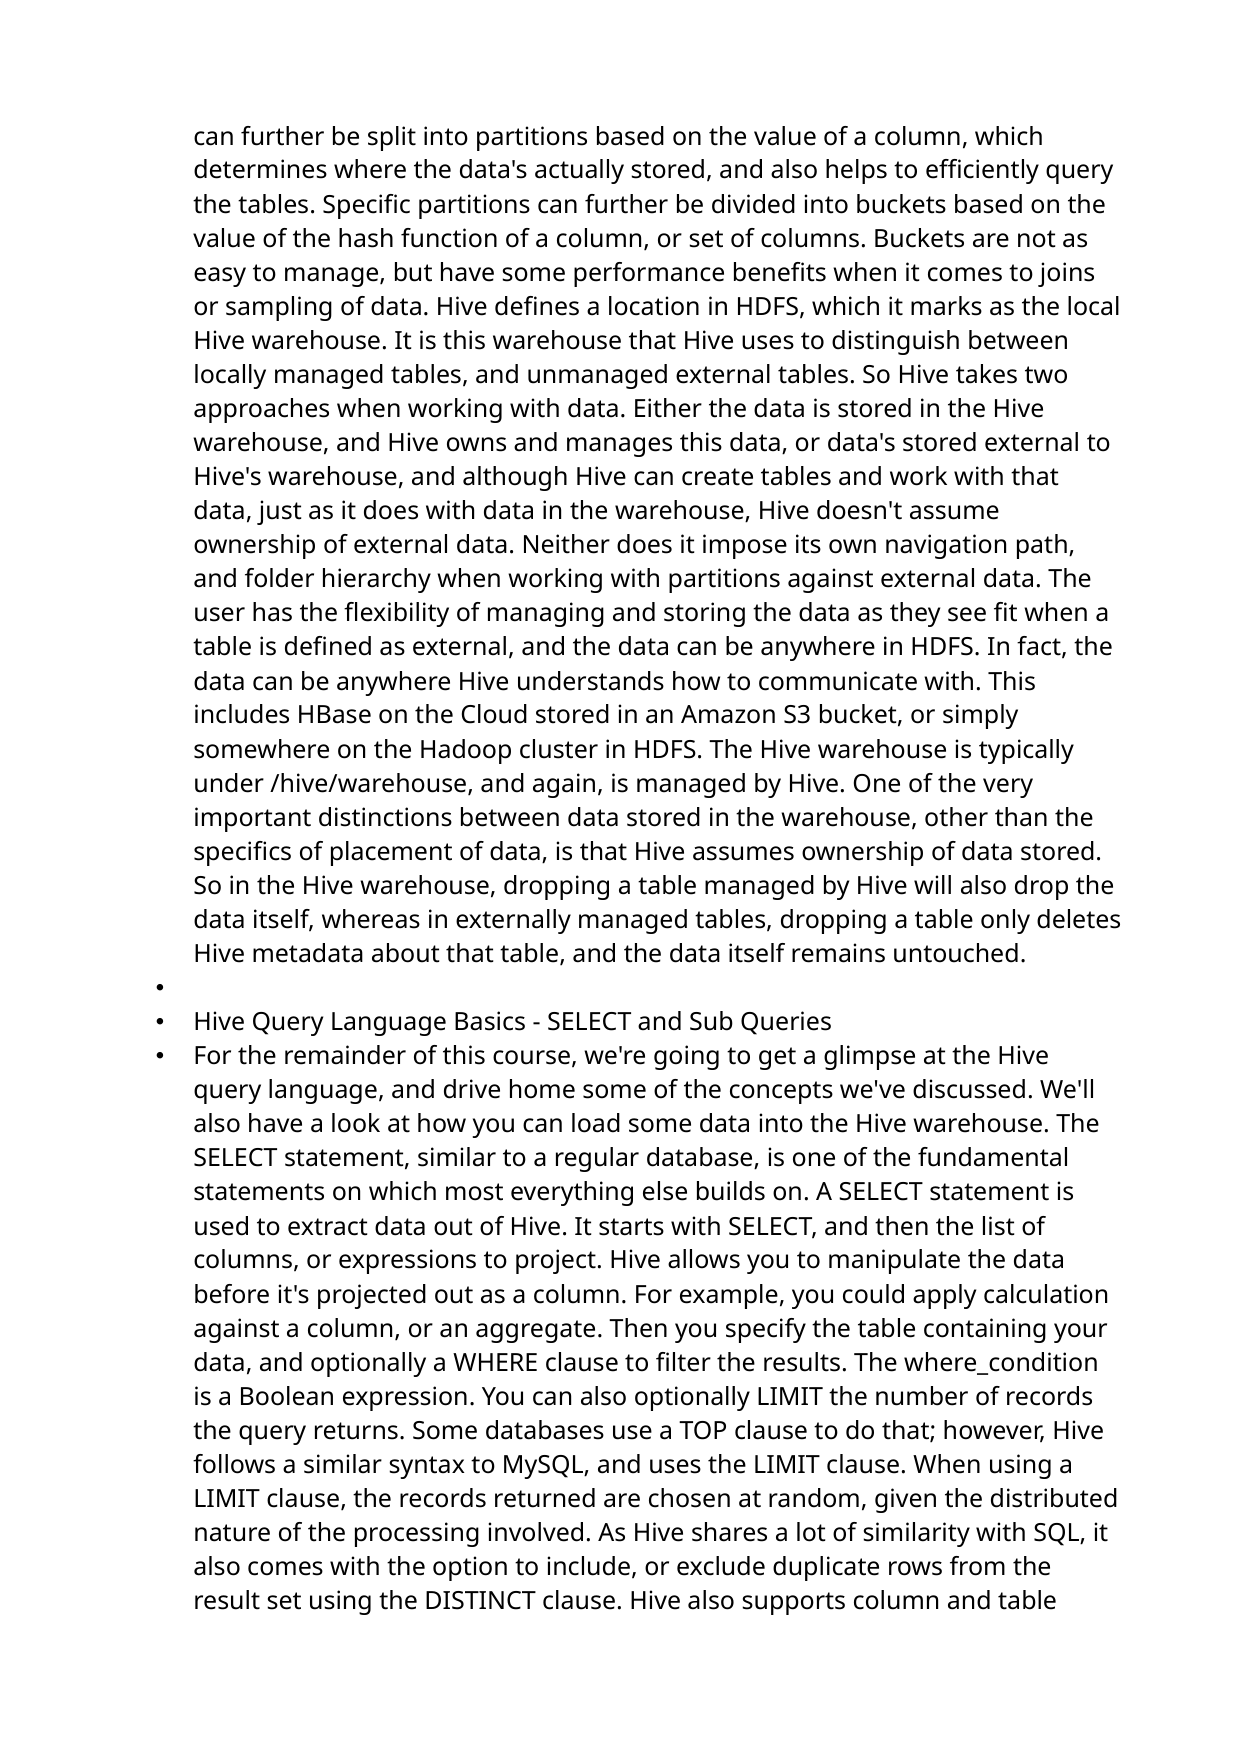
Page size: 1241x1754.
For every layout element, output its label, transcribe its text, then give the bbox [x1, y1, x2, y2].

list For the remainder of this course, we're going to get a glimpse at the Hive query language, and drive home some of the concepts we've discussed. We'll also have a look at how you can load some data into the Hive warehouse. The SELECT statement, similar to a regular database, is one of the fundamental statements on which most everything else builds on. A SELECT statement is used to extract data out of Hive. It starts with SELECT, and then the list of columns, or expressions to project. Hive allows you to manipulate the data before it's projected out as a column. For example, you could apply calculation against a column, or an aggregate. Then you specify the table containing your data, and optionally a WHERE clause to filter the results. The where_condition is a Boolean expression. You can also optionally LIMIT the number of records the query returns. Some databases use a TOP clause to do that; however, Hive follows a similar syntax to MySQL, and uses the LIMIT clause. When using a LIMIT clause, the records returned are chosen at random, given the distributed nature of the processing involved. As Hive shares a lot of similarity with SQL, it also comes with the option to include, or exclude duplicate rows from the result set using the DISTINCT clause. Hive also supports column and table [156, 1038, 1122, 1617]
list can further be split into partitions based on the value of a column, which determines where the data's actually stored, and also helps to efficiently query the tables. Specific partitions can further be divided into buckets based on the value of the hash function of a column, or set of columns. Buckets are not as easy to manage, but have some performance benefits when it comes to joins or sampling of data. Hive defines a location in HDFS, which it marks as the local Hive warehouse. It is this warehouse that Hive uses to distinguish between locally managed tables, and unmanaged external tables. So Hive takes two approaches when working with data. Either the data is stored in the Hive warehouse, and Hive owns and manages this data, or data's stored external to Hive's warehouse, and although Hive can create tables and work with that data, just as it does with data in the warehouse, Hive doesn't assume ownership of external data. Neither does it impose its own navigation path, and folder hierarchy when working with partitions against external data. The user has the flexibility of managing and storing the data as they see fit when a table is defined as external, and the data can be anywhere in HDFS. In fact, the data can be anywhere Hive understands how to communicate with. This includes HBase on the Cloud stored in an Amazon S3 bucket, or simply somewhere on the Hadoop cluster in HDFS. The Hive warehouse is typically under /hive/warehouse, and again, is managed by Hive. One of the very important distinctions between data stored in the warehouse, other than the specifics of placement of data, is that Hive assumes ownership of data stored. So in the Hive warehouse, dropping a table managed by Hive will also drop the data itself, whereas in externally managed tables, dropping a table only deletes Hive metadata about that table, and the data itself remains untouched. [156, 118, 1122, 970]
list Hive Query Language Basics - SELECT and Sub Queries [156, 1004, 1122, 1038]
